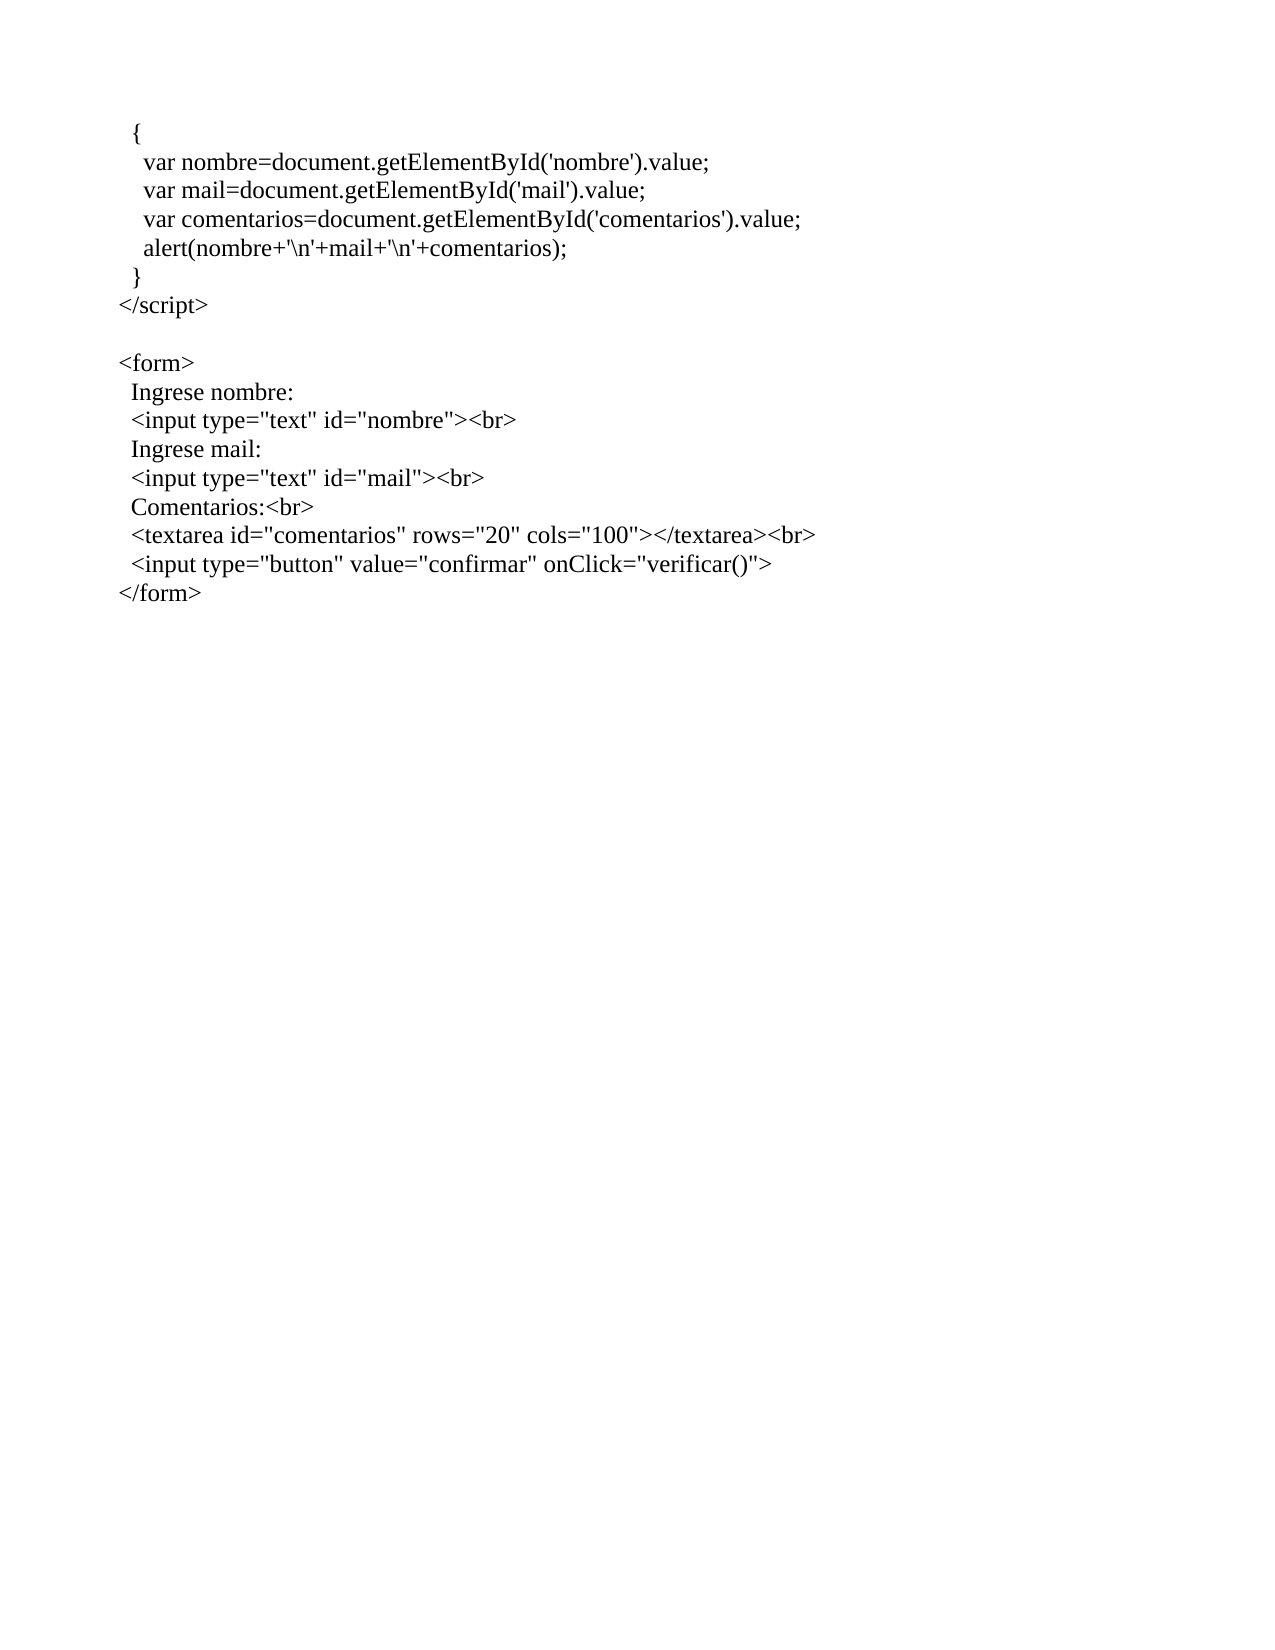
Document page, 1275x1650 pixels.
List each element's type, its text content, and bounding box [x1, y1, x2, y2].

text Ingrese mail: [118, 434, 1157, 463]
text var nombre=document.getElementById('nombre').value; [118, 147, 1157, 176]
text { [118, 118, 1157, 147]
text </script> [118, 291, 1157, 319]
text <form> [118, 348, 1157, 377]
text Comentarios:<br> [118, 492, 1157, 521]
text <input type="text" id="mail"><br> [118, 463, 1157, 492]
text var mail=document.getElementById('mail').value; [118, 176, 1157, 204]
text } [118, 262, 1157, 291]
text </form> [118, 578, 1157, 607]
text <textarea id="comentarios" rows="20" cols="100"></textarea><br> [118, 521, 1157, 549]
text var comentarios=document.getElementById('comentarios').value; [118, 204, 1157, 233]
text <input type="text" id="nombre"><br> [118, 406, 1157, 434]
text Ingrese nombre: [118, 377, 1157, 406]
text <input type="button" value="confirmar" onClick="verificar()"> [118, 549, 1157, 578]
text alert(nombre+'\n'+mail+'\n'+comentarios); [118, 233, 1157, 262]
